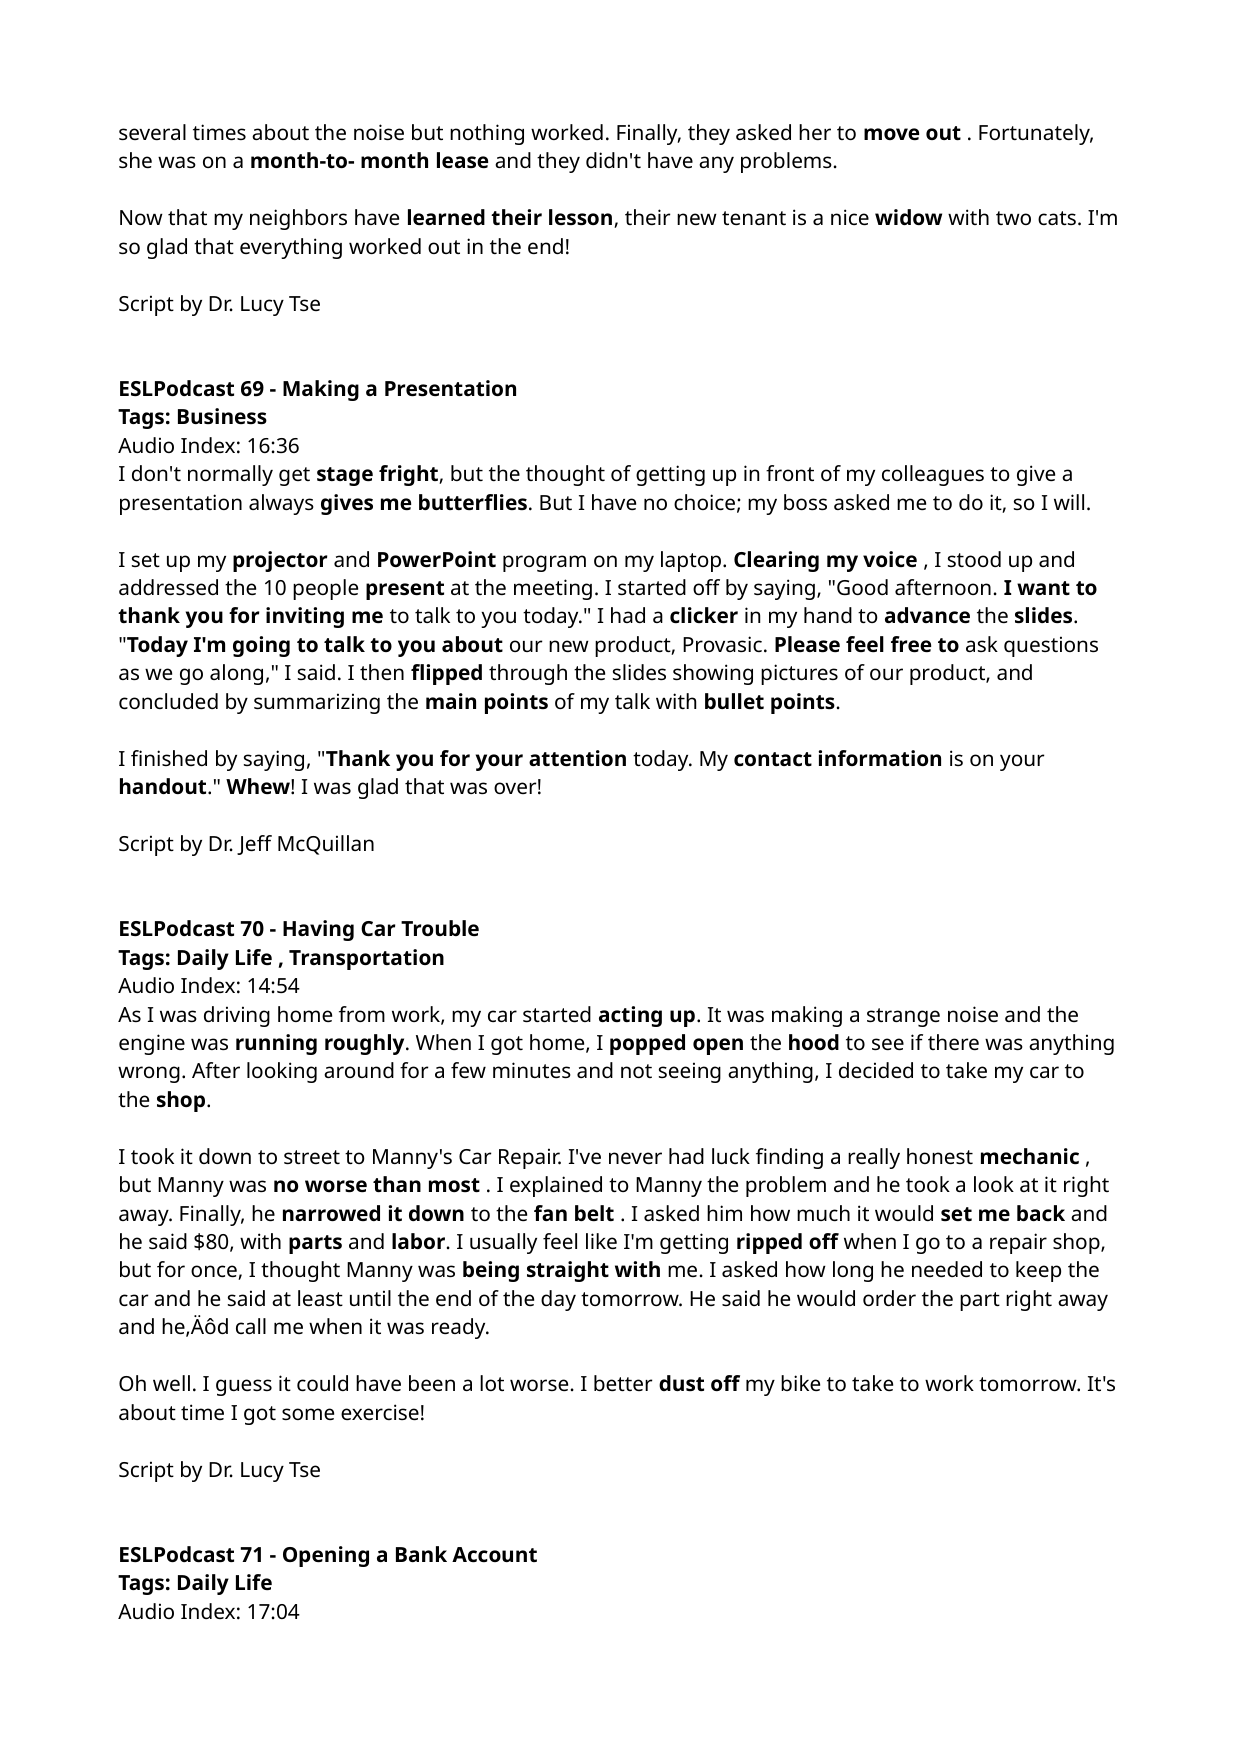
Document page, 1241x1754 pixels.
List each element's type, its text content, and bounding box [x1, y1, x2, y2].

table_header Audio Index: 17:04 [118, 1597, 1122, 1625]
text ESLPodcast 69 - Making a Presentation Tags: Business [118, 374, 1122, 431]
table_header several times about the noise but nothing worked. Finally, they asked her to move out . Fortunately, she was on a month-to- month lease and they didn't have any problems. Now that my neighbors have learned their lesson, their new tenant is a nice widow with two cats. I'm so glad that everything worked out in the end! Script by Dr. Lucy Tse [118, 118, 1122, 317]
table_header I don't normally get stage fright, but the thought of getting up in front of my colleagues to give a presentation always gives me butterflies. But I have no choice; my boss asked me to do it, so I will. I set up my projector and PowerPoint program on my laptop. Clearing my voice , I stood up and addressed the 10 people present at the meeting. I started off by saying, "Good afternoon. I want to thank you for inviting me to talk to you today." I had a clicker in my hand to advance the slides. "Today I'm going to talk to you about our new product, Provasic. Please feel free to ask questions as we go along," I said. I then flipped through the slides showing pictures of our product, and concluded by summarizing the main points of my talk with bullet points. I finished by saying, "Thank you for your attention today. My contact information is on your handout." Whew! I was glad that was over! Script by Dr. Jeff McQuillan [118, 459, 1122, 857]
table_header Audio Index: 16:36 [118, 431, 1122, 459]
table_header As I was driving home from work, my car started acting up. It was making a strange noise and the engine was running roughly. When I got home, I popped open the hood to see if there was anything wrong. After looking around for a few minutes and not seeing anything, I decided to take my car to the shop. I took it down to street to Manny's Car Repair. I've never had luck finding a really honest mechanic , but Manny was no worse than most . I explained to Manny the problem and he took a look at it right away. Finally, he narrowed it down to the fan belt . I asked him how much it would set me back and he said $80, with parts and labor. I usually feel like I'm getting ripped off when I go to a repair shop, but for once, I thought Manny was being straight with me. I asked how long he needed to keep the car and he said at least until the end of the day tomorrow. He said he would order the part right away and he‚Äôd call me when it was ready. Oh well. I guess it could have been a lot worse. I better dust off my bike to take to work tomorrow. It's about time I got some exercise! Script by Dr. Lucy Tse [118, 1000, 1122, 1483]
text ESLPodcast 70 - Having Car Trouble Tags: Daily Life , Transportation [118, 914, 1122, 971]
table_header Audio Index: 14:54 [118, 971, 1122, 1000]
text ESLPodcast 71 - Opening a Bank Account Tags: Daily Life [118, 1540, 1122, 1597]
